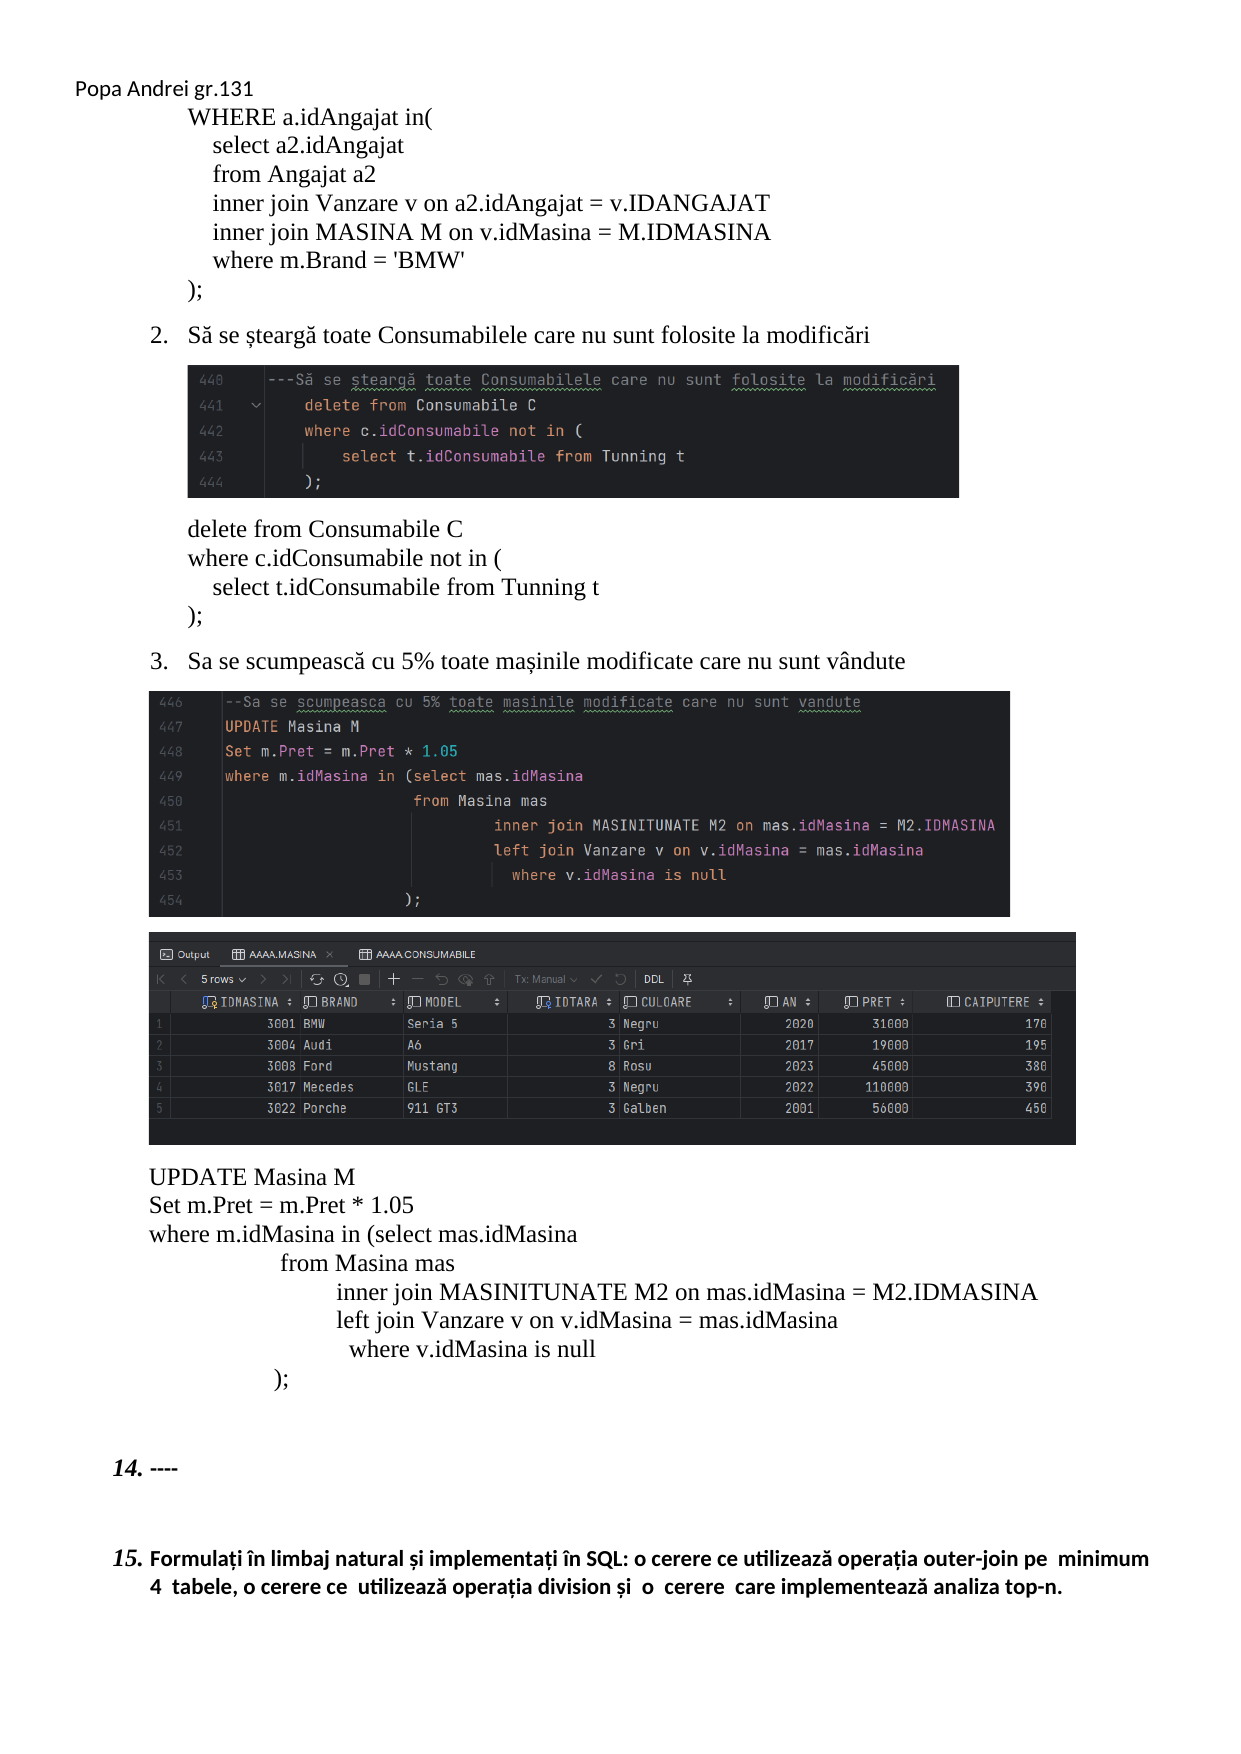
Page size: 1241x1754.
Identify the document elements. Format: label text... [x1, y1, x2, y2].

list WHERE a.idAngajat in( select a2.idAngajat from Angajat a2 inner join Vanzare v on a2.idAngajat = v.IDANGAJAT inner join MASINA M on v.idMasina = M.IDMASINA where m.Brand = 'BMW' ); [187, 102, 1165, 303]
list Formulați în limbaj natural și implementați în SQL: o cerere ce utilizează operația outer-join pe minimum 4 tabele, o cerere ce utilizează operația division și o cerere care implementează analiza top-n. [112, 1543, 1165, 1600]
list Sa se scumpească cu 5% toate mașinile modificate care nu sunt vândute [150, 646, 1165, 675]
list delete from Consumabile C where c.idConsumabile not in ( select t.idConsumabile from Tunning t ); [187, 514, 1165, 629]
text UPDATE Masina M Set m.Pret = m.Pret * 1.05 where m.idMasina in (select mas.idMasina from Masina mas inner join MASINITUNATE M2 on mas.idMasina = M2.IDMASINA left join Vanzare v on v.idMasina = mas.idMasina where v.idMasina is null ); [149, 1162, 1165, 1392]
list ---- [112, 1453, 1165, 1482]
list Să se șteargă toate Consumabilele care nu sunt folosite la modificări [150, 320, 1165, 348]
